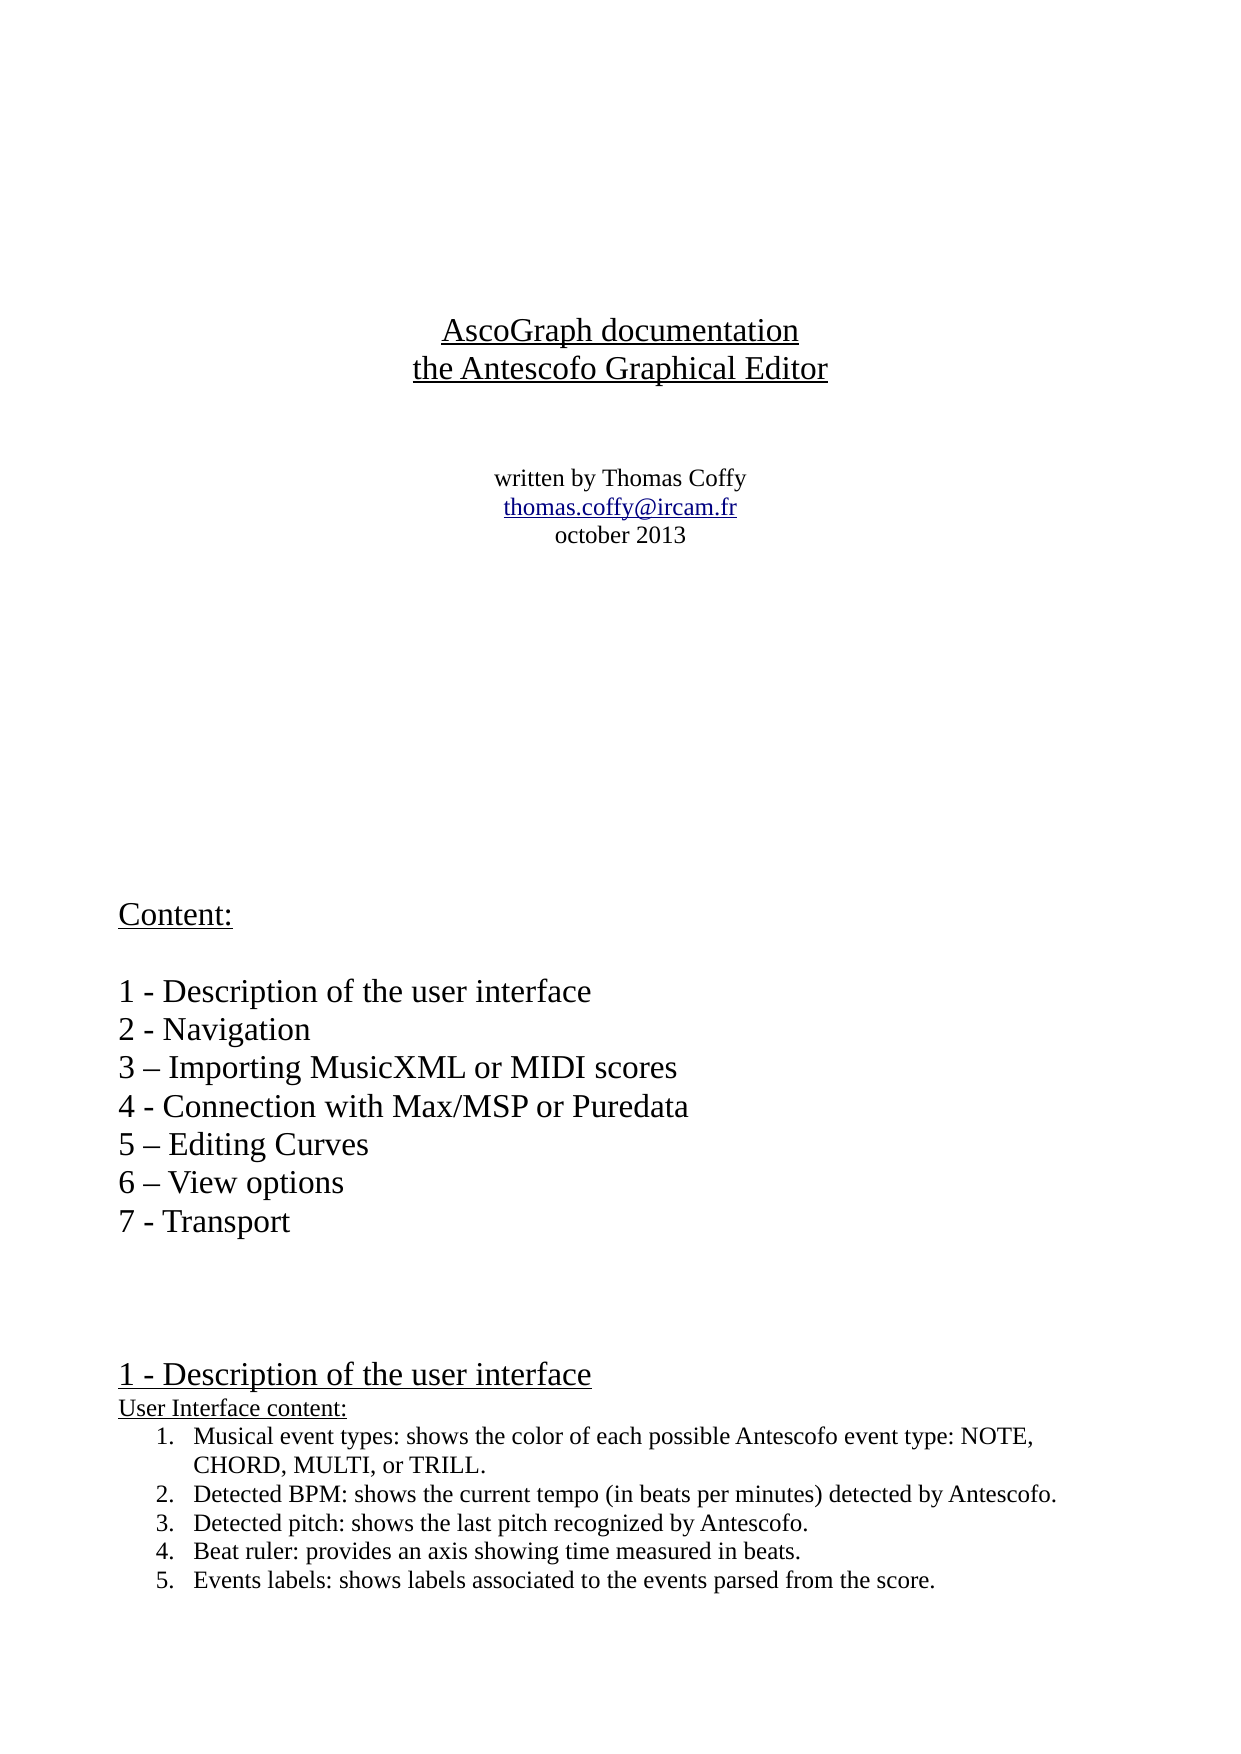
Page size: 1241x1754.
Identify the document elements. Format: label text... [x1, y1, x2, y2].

text 5 – Editing Curves [118, 1124, 1122, 1163]
text Content: [118, 894, 1122, 933]
text AscoGraph documentation [118, 310, 1122, 348]
text 6 – View options [118, 1163, 1122, 1201]
list Events labels: shows labels associated to the events parsed from the score. [156, 1565, 1122, 1594]
text 1 - Description of the user interface [118, 971, 1122, 1009]
text written by Thomas Coffy [118, 463, 1122, 492]
text 7 - Transport [118, 1201, 1122, 1239]
text october 2013 [118, 521, 1122, 549]
list Detected BPM: shows the current tempo (in beats per minutes) detected by Antescofo. [156, 1479, 1122, 1508]
text the Antescofo Graphical Editor [118, 348, 1122, 386]
text User Interface content: [118, 1393, 1122, 1421]
text thomas.coffy@ircam.fr [118, 492, 1122, 521]
text 3 – Importing MusicXML or MIDI scores [118, 1048, 1122, 1086]
list Detected pitch: shows the last pitch recognized by Antescofo. [156, 1508, 1122, 1536]
list Musical event types: shows the color of each possible Antescofo event type: NOTE, CHORD, MULTI, or TRILL. [156, 1421, 1122, 1479]
list Beat ruler: provides an axis showing time measured in beats. [156, 1536, 1122, 1565]
text 4 - Connection with Max/MSP or Puredata [118, 1086, 1122, 1124]
text 2 - Navigation [118, 1009, 1122, 1048]
text 1 - Description of the user interface [118, 1354, 1122, 1393]
